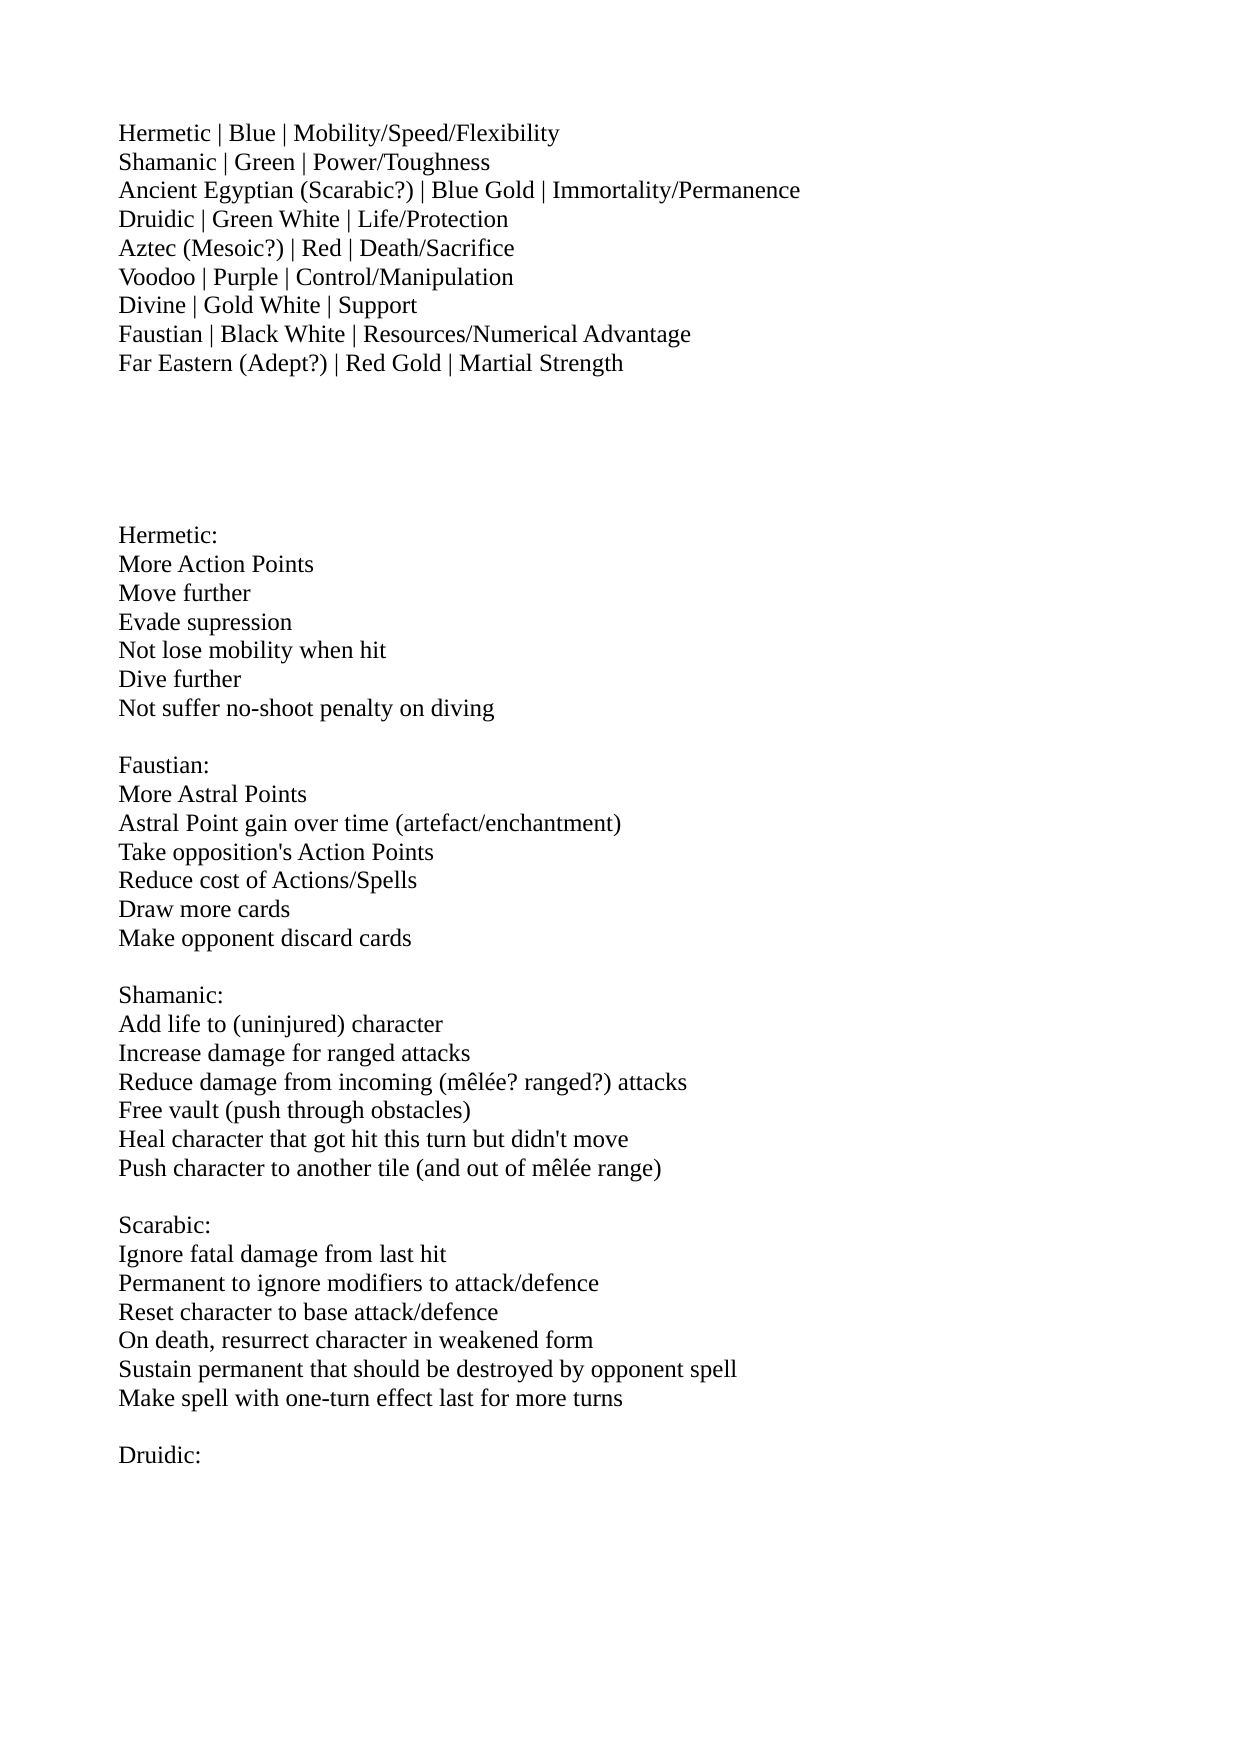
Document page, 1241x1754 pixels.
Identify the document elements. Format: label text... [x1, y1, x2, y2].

text Heal character that got hit this turn but didn't move [118, 1124, 1122, 1153]
text Not lose mobility when hit [118, 636, 1122, 664]
text Astral Point gain over time (artefact/enchantment) [118, 808, 1122, 837]
text Add life to (uninjured) character [118, 1009, 1122, 1038]
text Scarabic: [118, 1211, 1122, 1239]
text Faustian | Black White | Resources/Numerical Advantage [118, 319, 1122, 348]
text Make spell with one-turn effect last for more turns [118, 1383, 1122, 1412]
text Ancient Egyptian (Scarabic?) | Blue Gold | Immortality/Permanence [118, 176, 1122, 204]
text Voodoo | Purple | Control/Manipulation [118, 262, 1122, 291]
text Permanent to ignore modifiers to attack/defence [118, 1268, 1122, 1297]
text Druidic | Green White | Life/Protection [118, 204, 1122, 233]
text Reduce damage from incoming (mêlée? ranged?) attacks [118, 1067, 1122, 1096]
text More Action Points [118, 549, 1122, 578]
text Take opposition's Action Points [118, 837, 1122, 866]
text Far Eastern (Adept?) | Red Gold | Martial Strength [118, 348, 1122, 377]
text Aztec (Mesoic?) | Red | Death/Sacrifice [118, 233, 1122, 262]
text Free vault (push through obstacles) [118, 1096, 1122, 1124]
text Evade supression [118, 607, 1122, 636]
text Faustian: [118, 751, 1122, 779]
text Shamanic | Green | Power/Toughness [118, 147, 1122, 176]
text Draw more cards [118, 894, 1122, 923]
text Push character to another tile (and out of mêlée range) [118, 1153, 1122, 1182]
text More Astral Points [118, 779, 1122, 808]
text Increase damage for ranged attacks [118, 1038, 1122, 1067]
text Make opponent discard cards [118, 923, 1122, 952]
text Reset character to base attack/defence [118, 1297, 1122, 1326]
text Sustain permanent that should be destroyed by opponent spell [118, 1354, 1122, 1383]
text Hermetic | Blue | Mobility/Speed/Flexibility [118, 118, 1122, 147]
text Druidic: [118, 1441, 1122, 1469]
text Reduce cost of Actions/Spells [118, 866, 1122, 894]
text Not suffer no-shoot penalty on diving [118, 693, 1122, 722]
text Move further [118, 578, 1122, 607]
text Dive further [118, 664, 1122, 693]
text Hermetic: [118, 521, 1122, 549]
text Ignore fatal damage from last hit [118, 1239, 1122, 1268]
text Shamanic: [118, 981, 1122, 1009]
text On death, resurrect character in weakened form [118, 1326, 1122, 1354]
text Divine | Gold White | Support [118, 291, 1122, 319]
